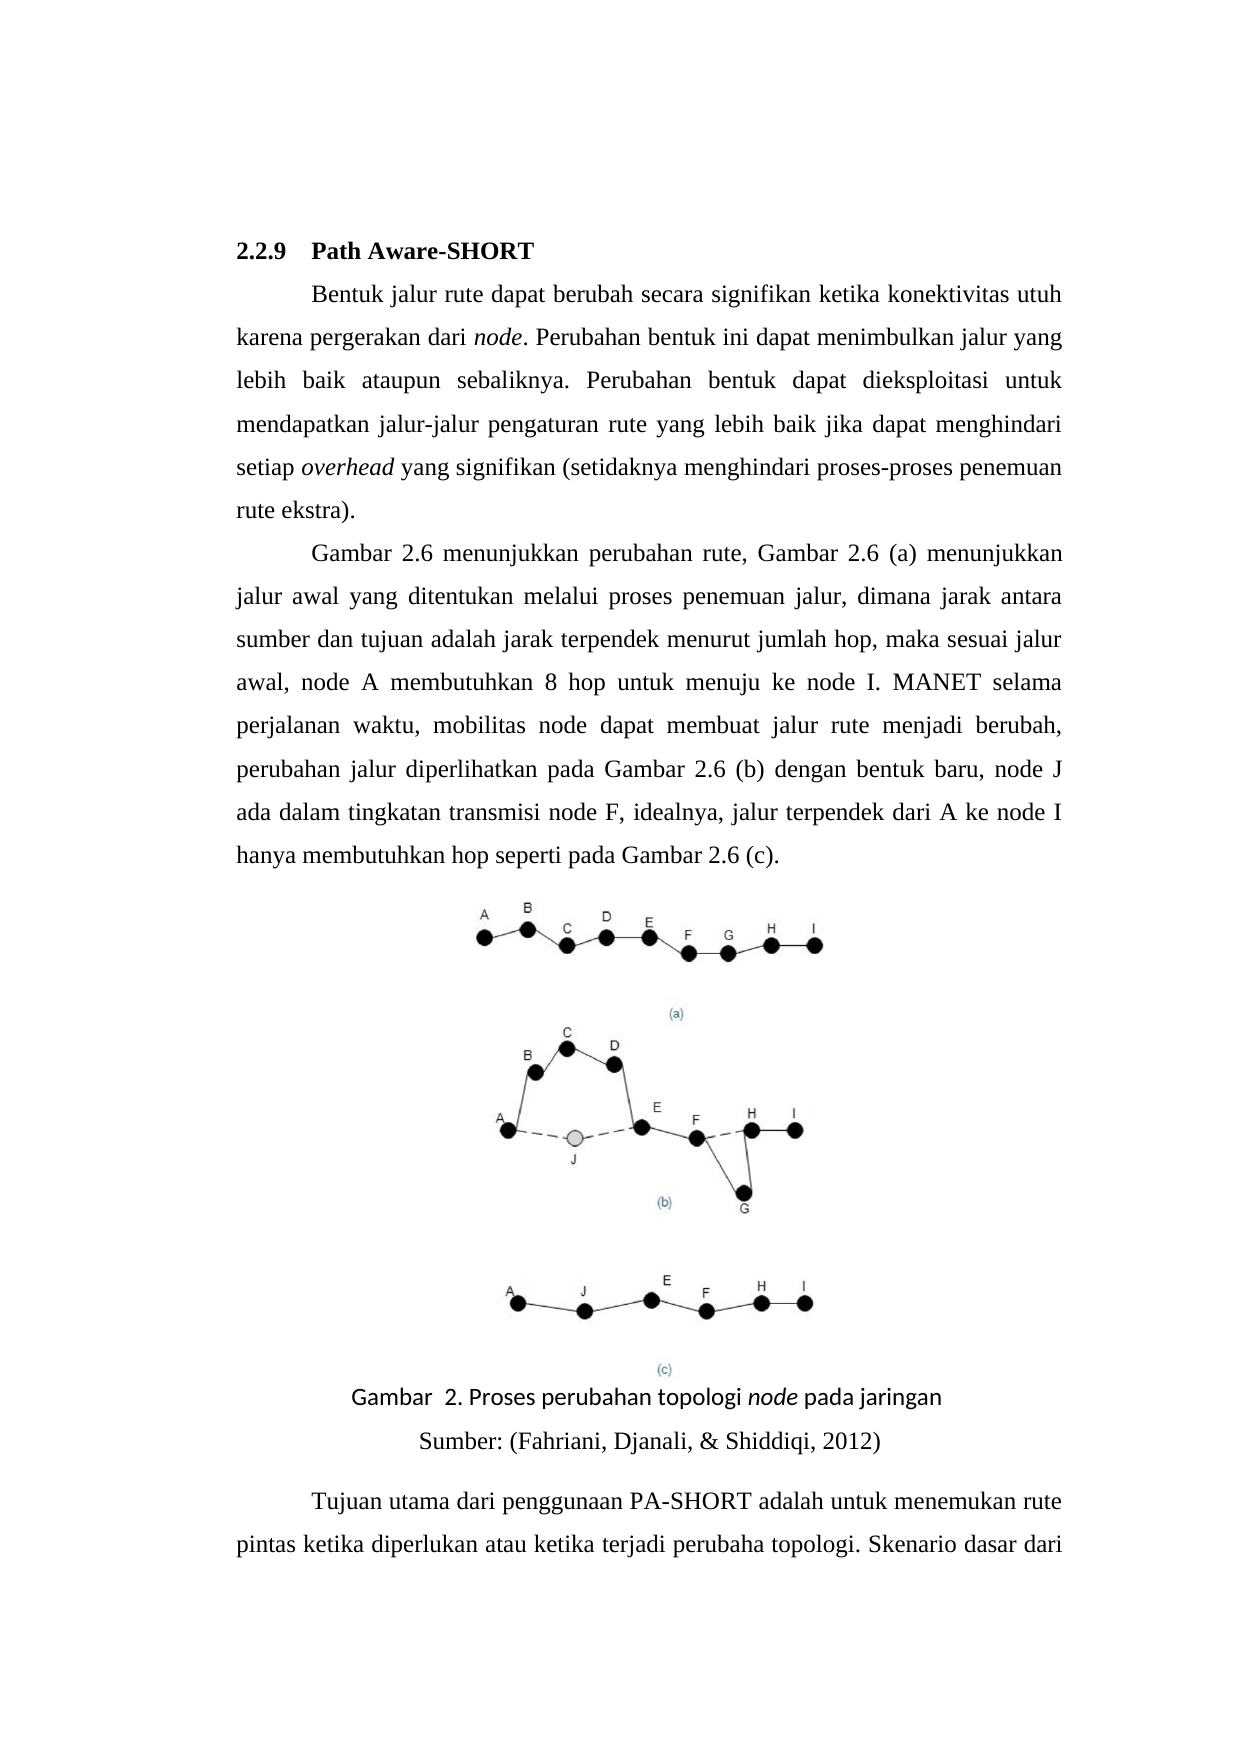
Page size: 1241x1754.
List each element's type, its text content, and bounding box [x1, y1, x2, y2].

text Sumber: (Fahriani, Djanali, & Shiddiqi, 2012) [236, 900, 1063, 1455]
subtitle Path Aware-SHORT [236, 236, 1063, 265]
list Gambar 2.6 menunjukkan perubahan rute, Gambar 2.6 (a) menunjukkan jalur awal yang ditentukan melalui proses penemuan jalur, dimana jarak antara sumber dan tujuan adalah jarak terpendek menurut jumlah hop, maka sesuai jalur awal, node A membutuhkan 8 hop untuk menuju ke node I. MANET selama perjalanan waktu, mobilitas node dapat membuat jalur rute menjadi berubah, perubahan jalur diperlihatkan pada Gambar 2.6 (b) dengan bentuk baru, node J ada dalam tingkatan transmisi node F, idealnya, jalur terpendek dari A ke node I hanya membutuhkan hop seperti pada Gambar 2.6 (c). [236, 538, 1063, 869]
list Bentuk jalur rute dapat berubah secara signifikan ketika konektivitas utuh karena pergerakan dari node. Perubahan bentuk ini dapat menimbulkan jalur yang lebih baik ataupun sebaliknya. Perubahan bentuk dapat dieksploitasi untuk mendapatkan jalur-jalur pengaturan rute yang lebih baik jika dapat menghindari setiap overhead yang signifikan (setidaknya menghindari proses-proses penemuan rute ekstra). [236, 279, 1063, 524]
list Tujuan utama dari penggunaan PA-SHORT adalah untuk menemukan rute pintas ketika diperlukan atau ketika terjadi perubaha topologi. Skenario dasar dari [236, 1486, 1063, 1558]
picture [470, 893, 826, 1381]
